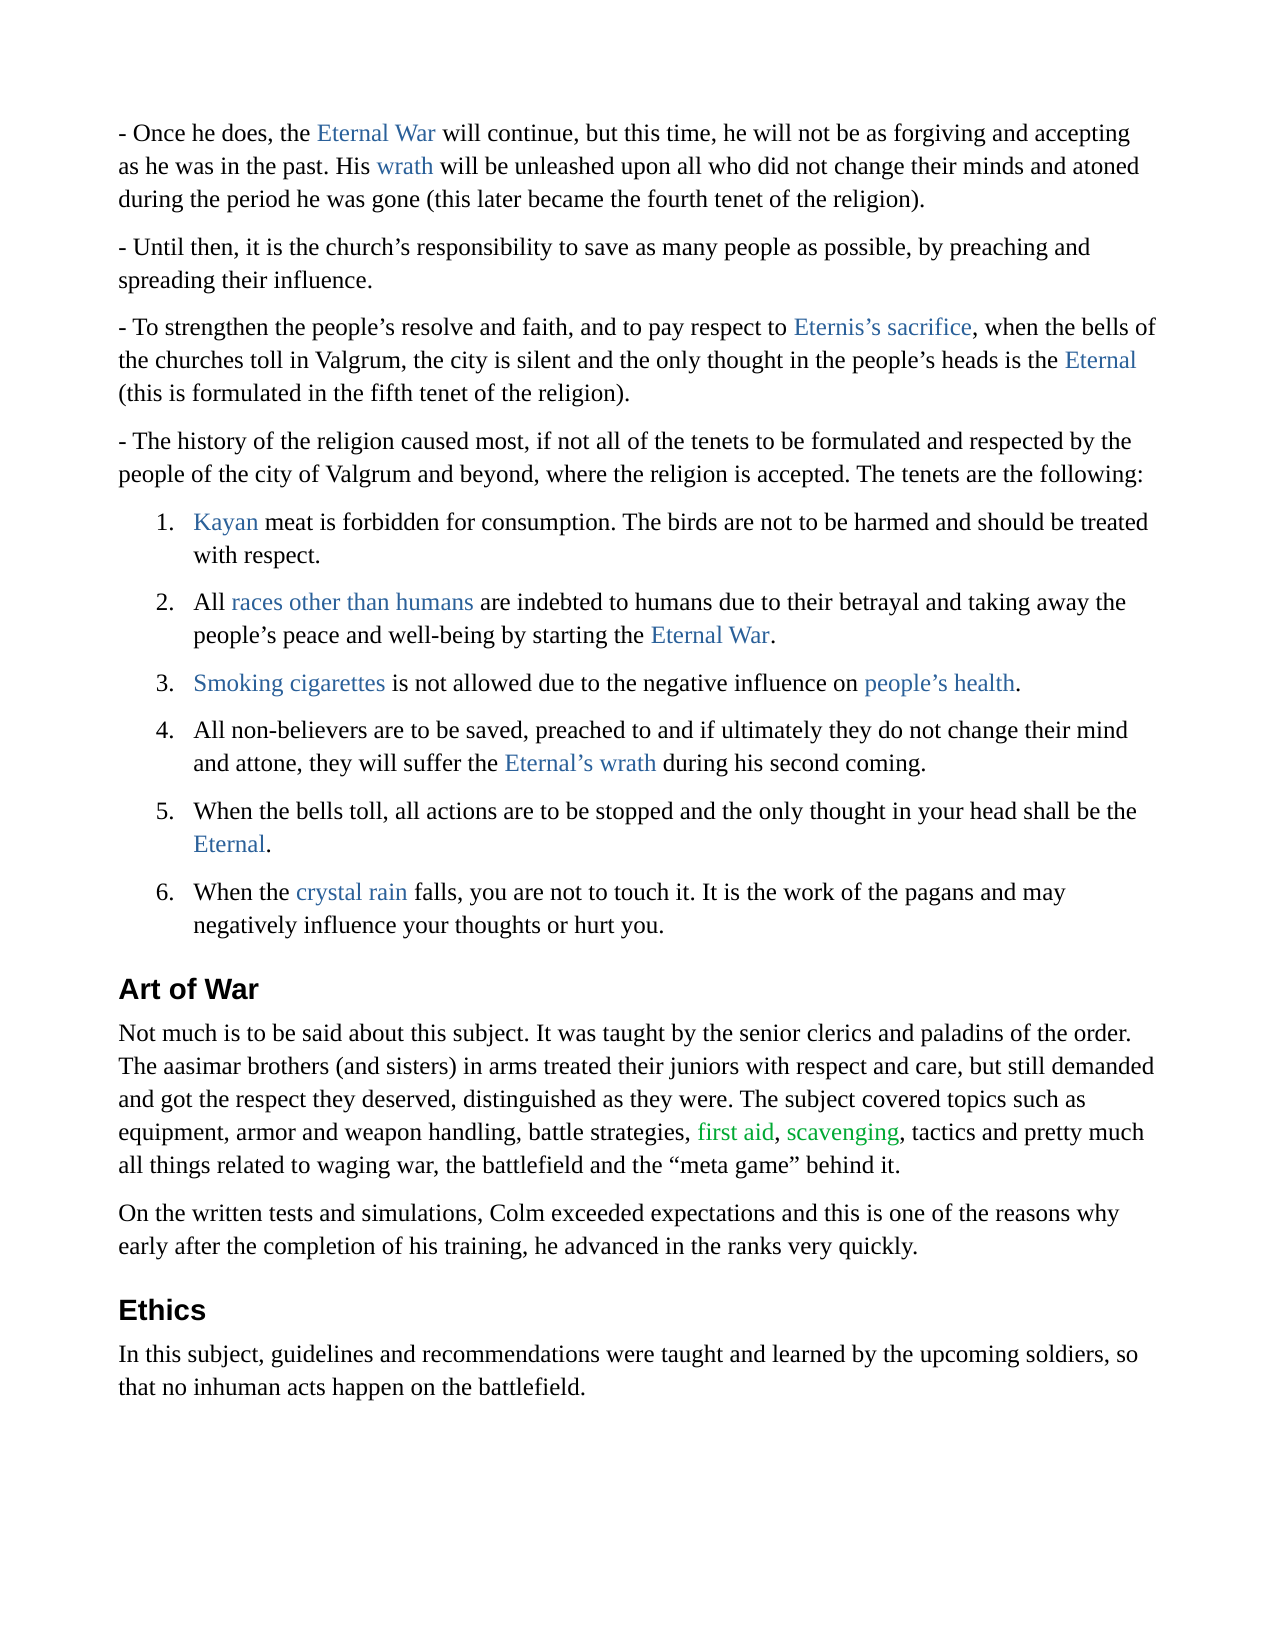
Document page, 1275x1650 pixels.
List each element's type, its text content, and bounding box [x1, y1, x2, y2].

list When the bells toll, all actions are to be stopped and the only thought in your head shall be the Eternal. [156, 796, 1157, 858]
list All non-believers are to be saved, preached to and if ultimately they do not change their mind and attone, they will suffer the Eternal’s wrath during his second coming. [156, 716, 1157, 777]
list Smoking cigarettes is not allowed due to the negative influence on people’s health. [156, 668, 1157, 697]
text Not much is to be said about this subject. It was taught by the senior clerics and paladins of the order. The aasimar brothers (and sisters) in arms treated their juniors with respect and care, but still demanded and got the respect they deserved, distinguished as they were. The subject covered topics such as equipment, armor and weapon handling, battle strategies, first aid, scavenging, tactics and pretty much all things related to waging war, the battlefield and the “meta game” behind it. [118, 1018, 1157, 1179]
list When the crystal rain falls, you are not to touch it. It is the work of the pagans and may negatively influence your thoughts or hurt you. [156, 877, 1157, 938]
list All races other than humans are indebted to humans due to their betrayal and taking away the people’s peace and well-being by starting the Eternal War. [156, 587, 1157, 649]
text On the written tests and simulations, Colm exceeded expectations and this is one of the reasons why early after the completion of his training, he advanced in the ranks very quickly. [118, 1198, 1157, 1260]
text In this subject, guidelines and recommendations were taught and learned by the upcoming soldiers, so that no inhuman acts happen on the battlefield. [118, 1339, 1157, 1401]
list Kayan meat is forbidden for consumption. The birds are not to be harmed and should be treated with respect. [156, 507, 1157, 568]
text - The history of the religion caused most, if not all of the tenets to be formulated and respected by the people of the city of Valgrum and beyond, where the religion is accepted. The tenets are the following: [118, 426, 1157, 488]
text - Once he does, the Eternal War will continue, but this time, he will not be as forgiving and accepting as he was in the past. His wrath will be unleashed upon all who did not change their minds and atoned during the period he was gone (this later became the fourth tenet of the religion). [118, 118, 1157, 213]
subtitle Art of War [118, 972, 1157, 1006]
text - To strengthen the people’s resolve and faith, and to pay respect to Eternis’s sacrifice, when the bells of the churches toll in Valgrum, the city is silent and the only thought in the people’s heads is the Eternal (this is formulated in the fifth tenet of the religion). [118, 312, 1157, 407]
text - Until then, it is the church’s responsibility to save as many people as possible, by preaching and spreading their influence. [118, 232, 1157, 293]
subtitle Ethics [118, 1293, 1157, 1327]
